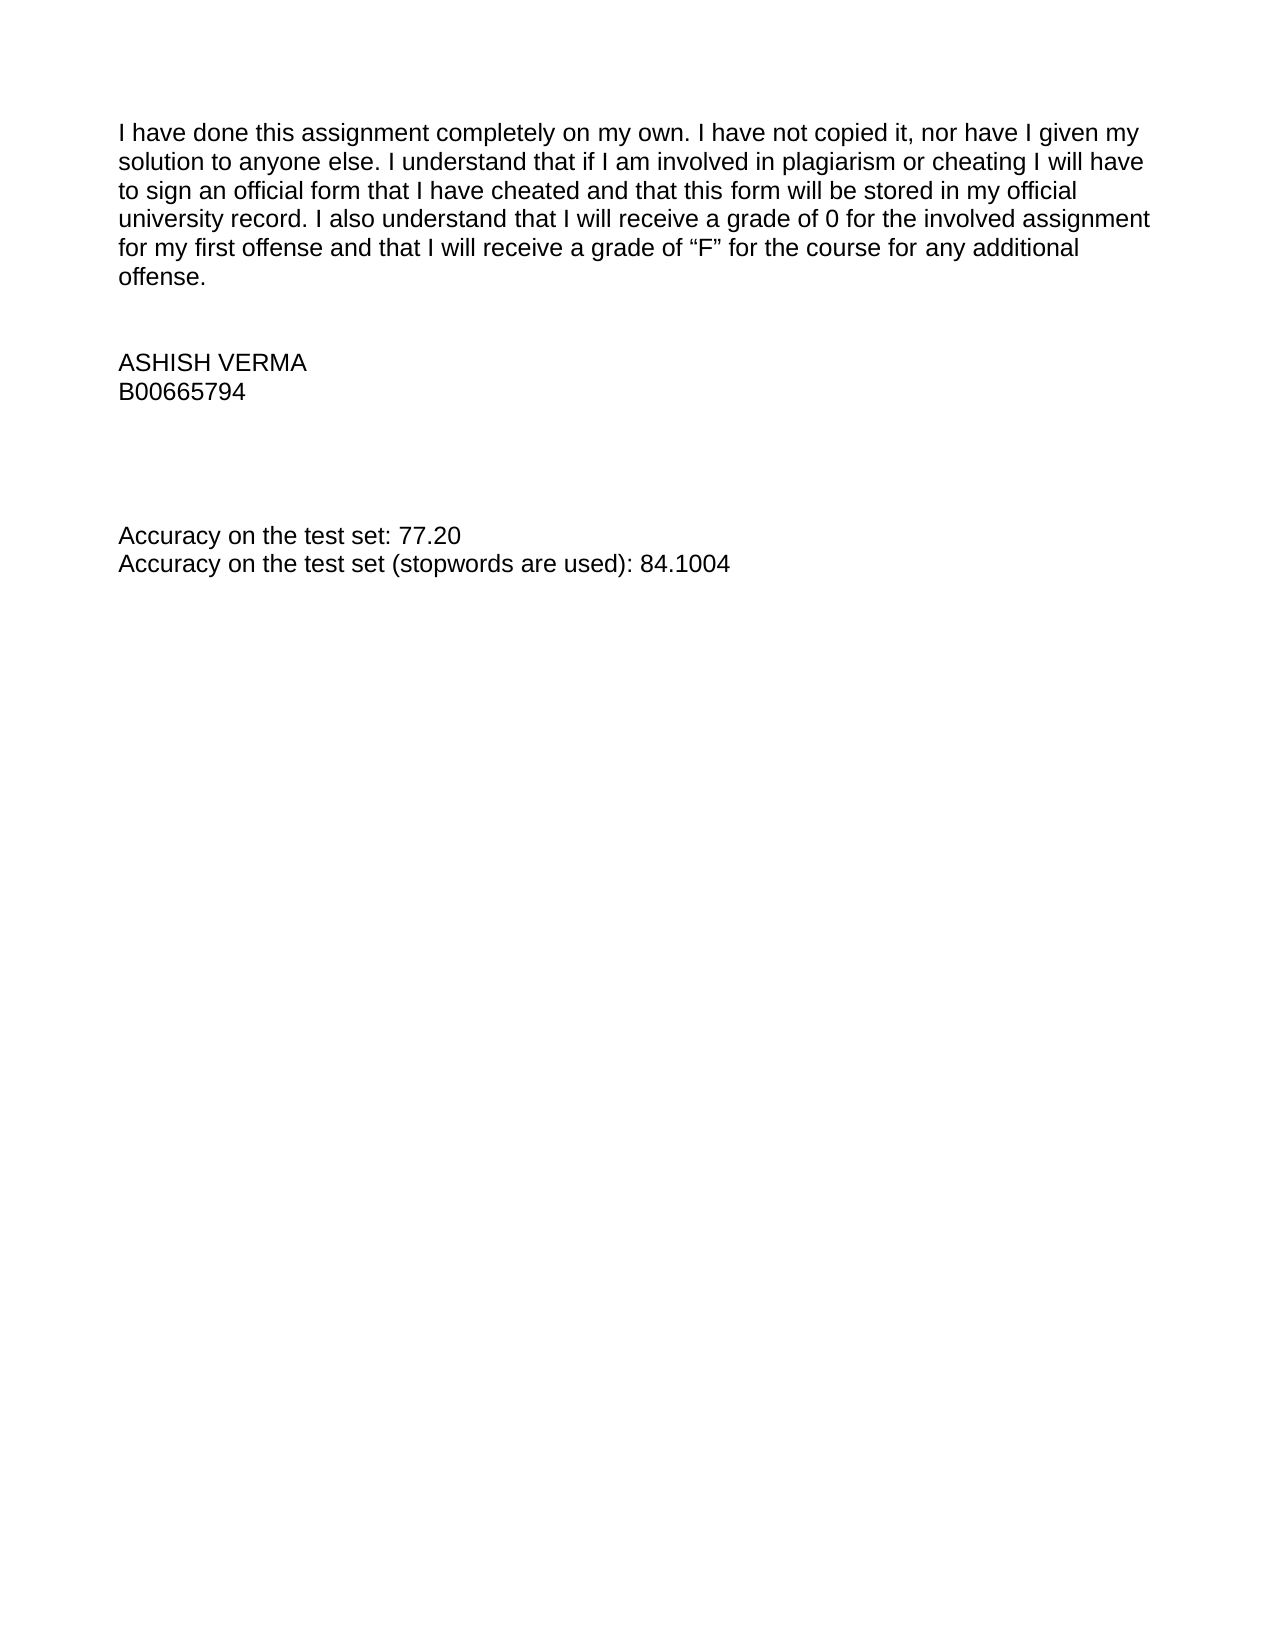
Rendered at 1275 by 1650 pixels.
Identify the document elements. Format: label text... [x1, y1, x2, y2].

text B00665794 [118, 377, 1157, 406]
text Accuracy on the test set: 77.20 [118, 521, 1157, 549]
text ASHISH VERMA [118, 348, 1157, 377]
text Accuracy on the test set (stopwords are used): 84.1004 [118, 549, 1157, 578]
text I have done this assignment completely on my own. I have not copied it, nor have I given my solution to anyone else. I understand that if I am involved in plagiarism or cheating I will have to sign an official form that I have cheated and that this form will be stored in my official university record. I also understand that I will receive a grade of 0 for the involved assignment for my first offense and that I will receive a grade of “F” for the course for any additional offense. [118, 118, 1157, 291]
